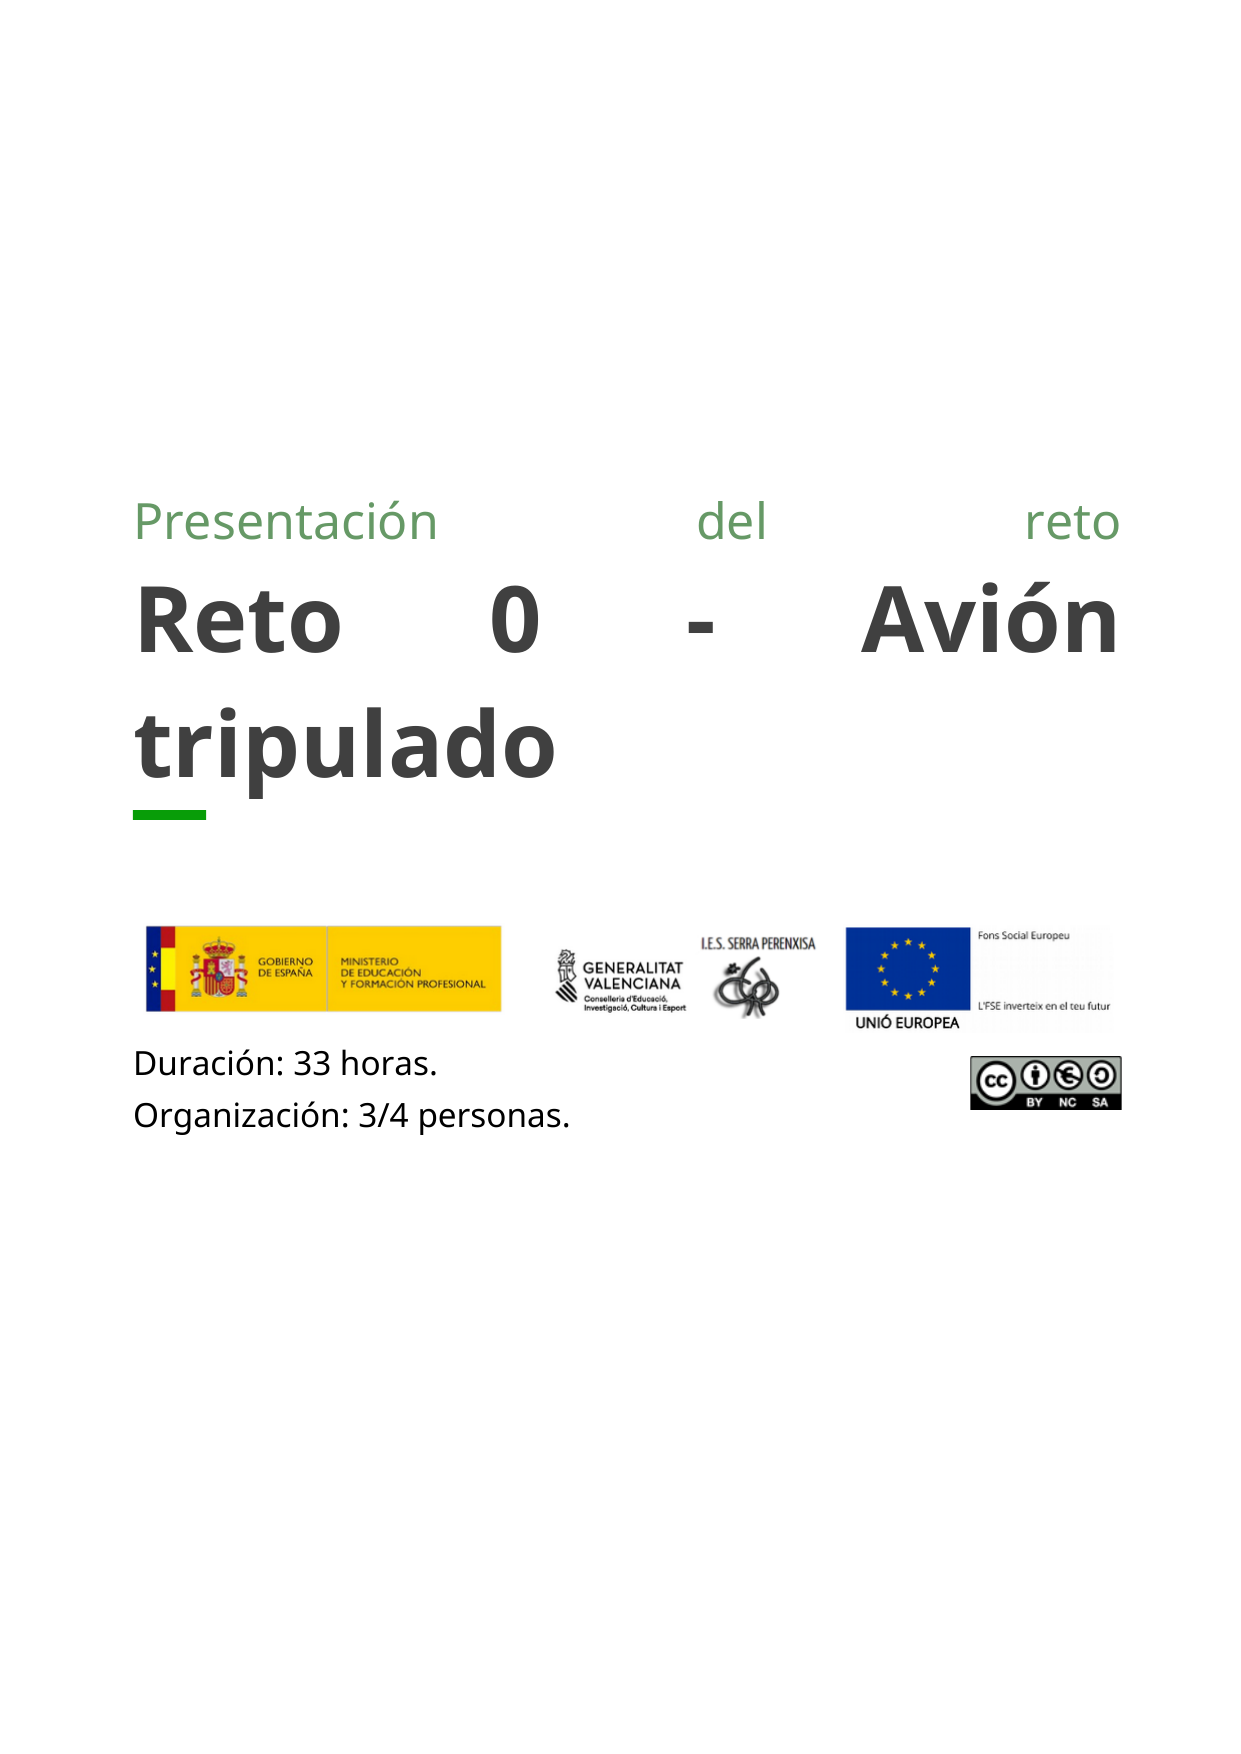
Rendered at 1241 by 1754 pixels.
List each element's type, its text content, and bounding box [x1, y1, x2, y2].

picture [132, 908, 1122, 1033]
picture [132, 810, 207, 820]
title Presentación del reto Reto 0 - Avión tripulado [133, 486, 1122, 804]
text Organización: 3/4 personas. [133, 1091, 1122, 1137]
picture [970, 1056, 1122, 1110]
text Duración: 33 horas. [133, 1039, 1122, 1085]
